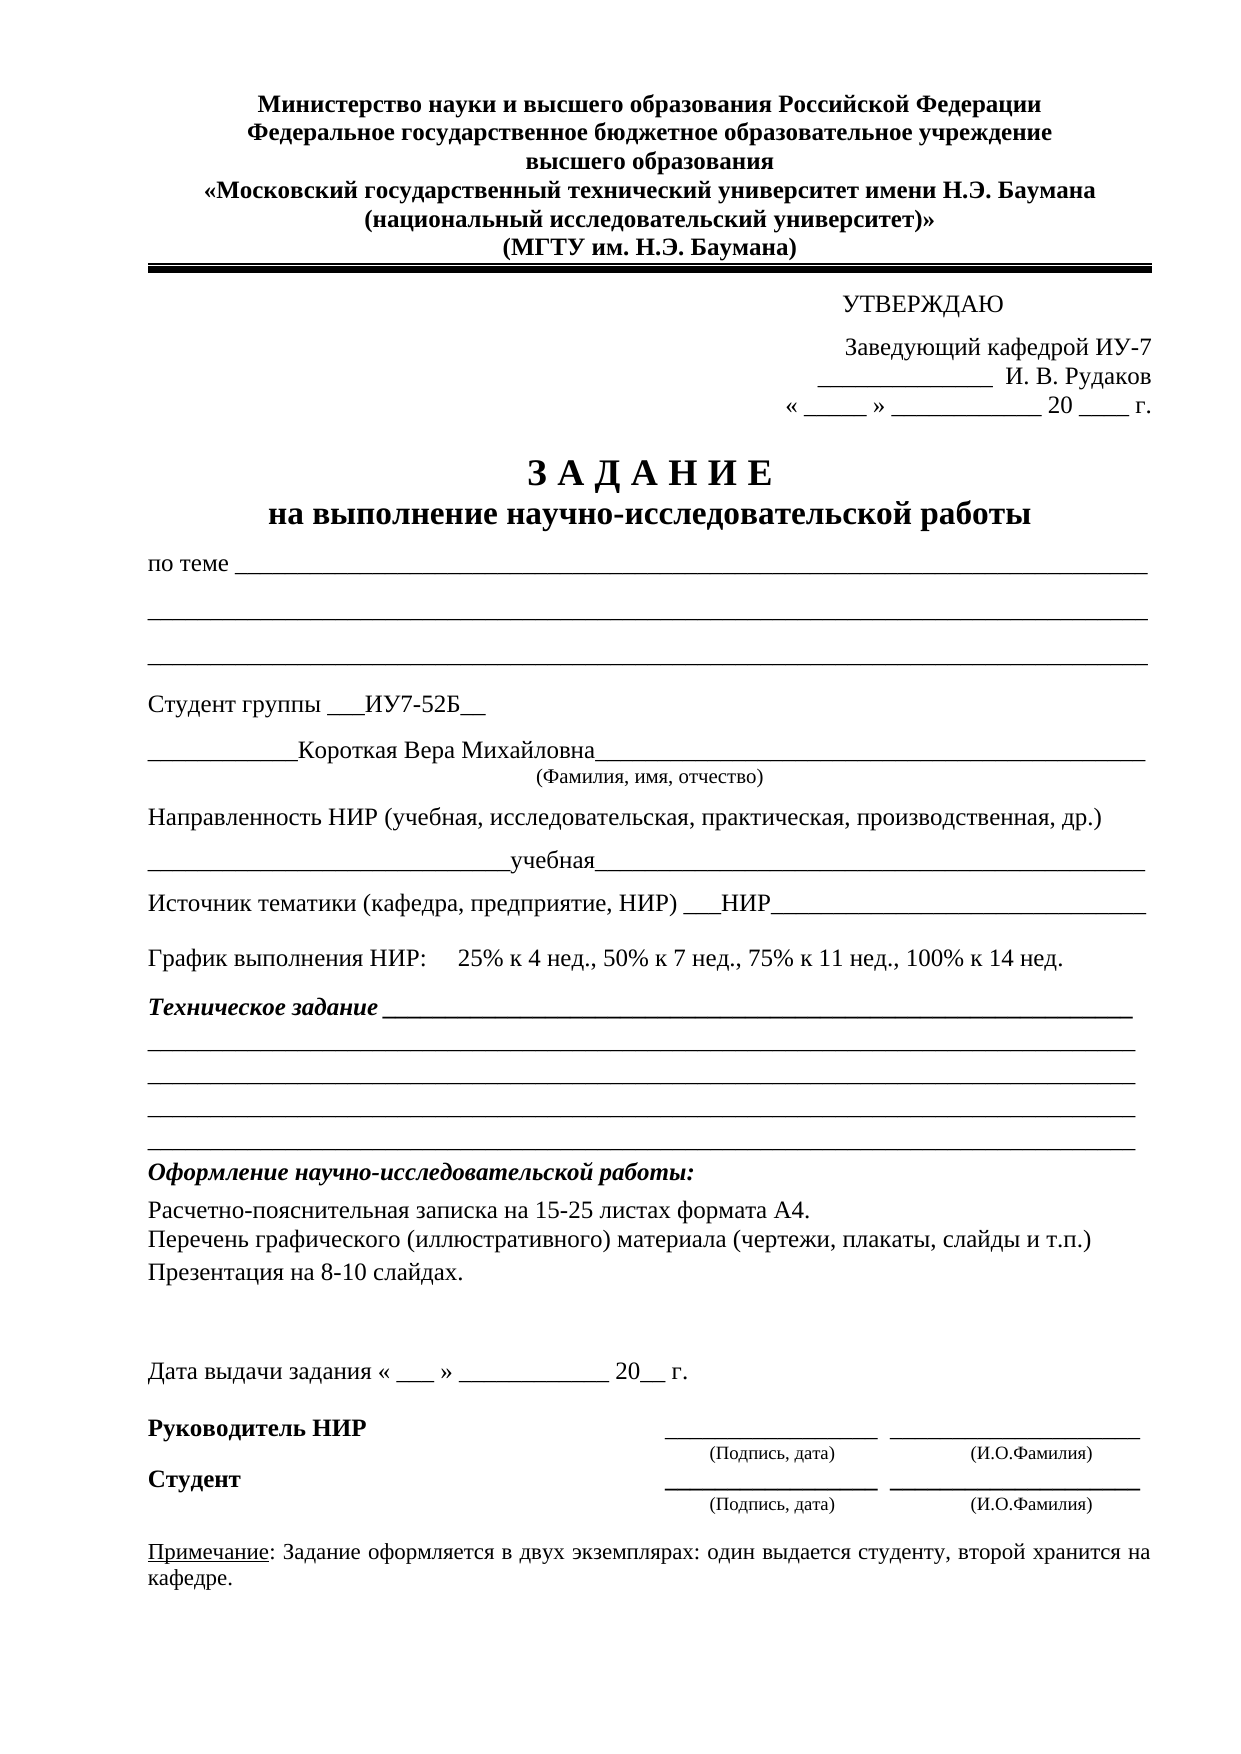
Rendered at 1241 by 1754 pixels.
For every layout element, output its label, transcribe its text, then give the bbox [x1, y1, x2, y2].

text _______________________________________________________________________________ [148, 1025, 1152, 1053]
text на выполнение научно-исследовательской работы [148, 493, 1152, 531]
text (национальный исследовательский университет)» [148, 204, 1152, 232]
text «Московский государственный технический университет имени Н.Э. Баумана [148, 175, 1152, 204]
text Направленность НИР (учебная, исследовательская, практическая, производственная, др.) [148, 802, 1152, 831]
text Министерство науки и высшего образования Российской Федерации [148, 89, 1152, 117]
text (Подпись, дата) (И.О.Фамилия) [148, 1442, 1093, 1464]
text Дата выдачи задания « ___ » ____________ 20__ г. [148, 1356, 1152, 1385]
text Заведующий кафедрой ИУ-7 [148, 332, 1152, 361]
text График выполнения НИР: 25% к 4 нед., 50% к 7 нед., 75% к 11 нед., 100% к 14 нед. [148, 941, 1152, 972]
text (Фамилия, имя, отчество) [148, 764, 1152, 788]
text Перечень графического (иллюстративного) материала (чертежи, плакаты, слайды и т.п.) [148, 1224, 1152, 1253]
text (МГТУ им. Н.Э. Баумана) [148, 232, 1152, 263]
text _____________________________учебная____________________________________________ [148, 845, 1152, 874]
text Презентация на 8-10 слайдах. [148, 1257, 1152, 1286]
text _______________________________________________________________________________ [148, 1124, 1152, 1152]
text Студент _________________ ____________________ [148, 1464, 1152, 1492]
text ________________________________________________________________________________ [148, 594, 1152, 622]
text ____________Короткая Вера Михайловна____________________________________________ [148, 735, 1152, 764]
text _______________________________________________________________________________ [148, 1091, 1152, 1119]
text УТВЕРЖДАЮ [148, 289, 1004, 318]
text Примечание: Задание оформляется в двух экземплярах: один выдается студенту, второй хранится на кафедре. [148, 1538, 1152, 1591]
text ________________________________________________________________________________ [148, 639, 1152, 668]
text « _____ » ____________ 20 ____ г. [148, 390, 1152, 419]
text Руководитель НИР _________________ ____________________ [148, 1413, 1152, 1442]
text Расчетно-пояснительная записка на 15-25 листах формата А4. [148, 1195, 1152, 1224]
text Федеральное государственное бюджетное образовательное учреждение [148, 117, 1152, 146]
text Студент группы ___ИУ7-52Б__ [148, 689, 1152, 718]
text _______________________________________________________________________________ [148, 1058, 1152, 1086]
text ЗАДАНИЕ [148, 450, 1152, 493]
text высшего образования [148, 146, 1152, 175]
text по теме _________________________________________________________________________ [148, 548, 1152, 577]
text (Подпись, дата) (И.О.Фамилия) [148, 1492, 1093, 1514]
text Источник тематики (кафедра, предприятие, НИР) ___НИР______________________________ [148, 888, 1152, 917]
text Техническое задание ____________________________________________________________ [148, 992, 1152, 1020]
text ______________ И. В. Рудаков [148, 361, 1152, 390]
text Оформление научно-исследовательской работы: [148, 1157, 1152, 1186]
